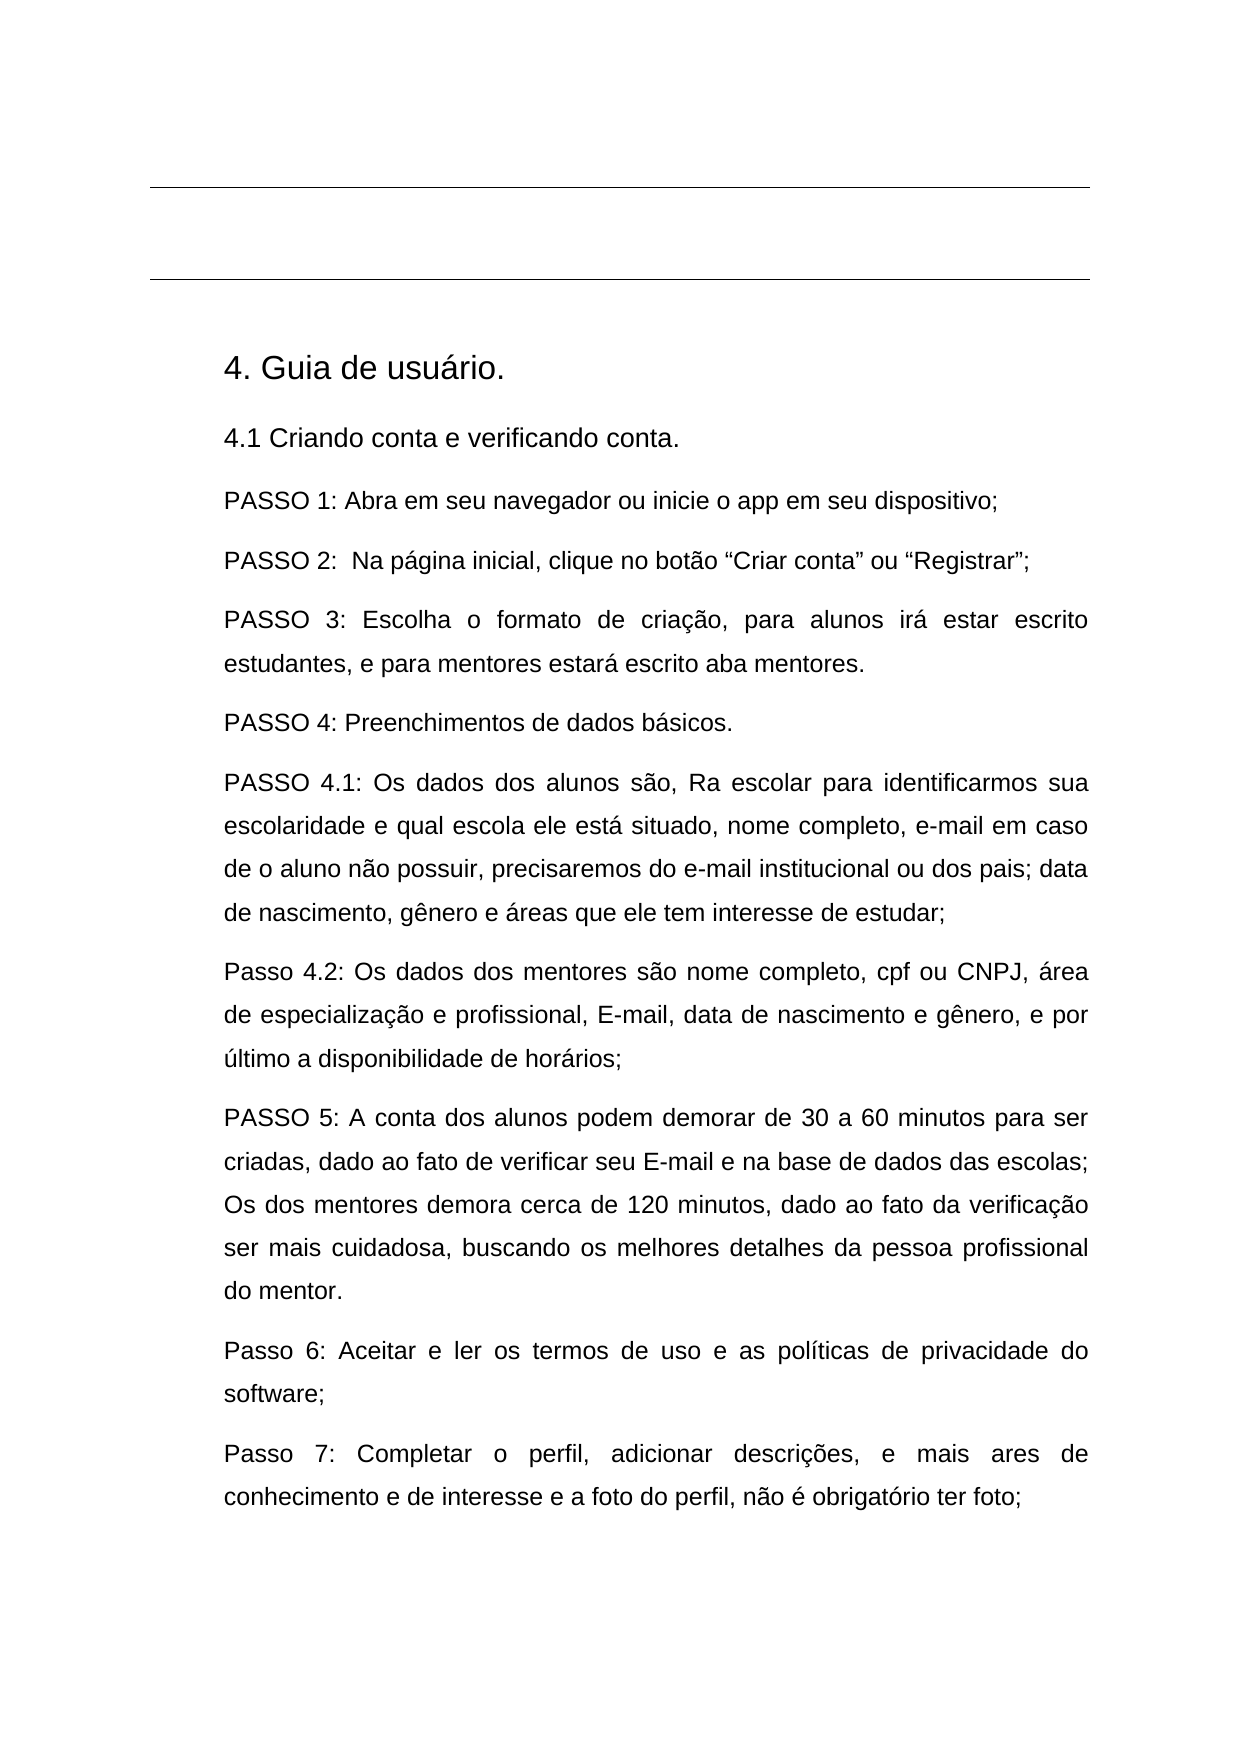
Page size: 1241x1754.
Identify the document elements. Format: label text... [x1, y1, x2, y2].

text PASSO 5: A conta dos alunos podem demorar de 30 a 60 minutos para ser criadas, dado ao fato de verificar seu E-mail e na base de dados das escolas; Os dos mentores demora cerca de 120 minutos, dado ao fato da verificação ser mais cuidadosa, buscando os melhores detalhes da pessoa profissional do mentor. [224, 1103, 1090, 1305]
text PASSO 4.1: Os dados dos alunos são, Ra escolar para identificarmos sua escolaridade e qual escola ele está situado, nome completo, e-mail em caso de o aluno não possuir, precisaremos do e-mail institucional ou dos pais; data de nascimento, gênero e áreas que ele tem interesse de estudar; [224, 768, 1090, 926]
text 4.1 Criando conta e verificando conta. [224, 422, 1090, 454]
text PASSO 4: Preenchimentos de dados básicos. [224, 708, 1090, 737]
text PASSO 1: Abra em seu navegador ou inicie o app em seu dispositivo; [224, 486, 1090, 515]
text PASSO 2: Na página inicial, clique no botão “Criar conta” ou “Registrar”; [224, 546, 1090, 574]
text Passo 4.2: Os dados dos mentores são nome completo, cpf ou CNPJ, área de especialização e profissional, E-mail, data de nascimento e gênero, e por último a disponibilidade de horários; [224, 957, 1090, 1072]
text Passo 6: Aceitar e ler os termos de uso e as políticas de privacidade do software; [224, 1336, 1090, 1408]
text PASSO 3: Escolha o formato de criação, para alunos irá estar escrito estudantes, e para mentores estará escrito aba mentores. [224, 606, 1090, 677]
text 4. Guia de usuário. [224, 348, 1090, 387]
text Passo 7: Completar o perfil, adicionar descrições, e mais ares de conhecimento e de interesse e a foto do perfil, não é obrigatório ter foto; [224, 1439, 1090, 1511]
